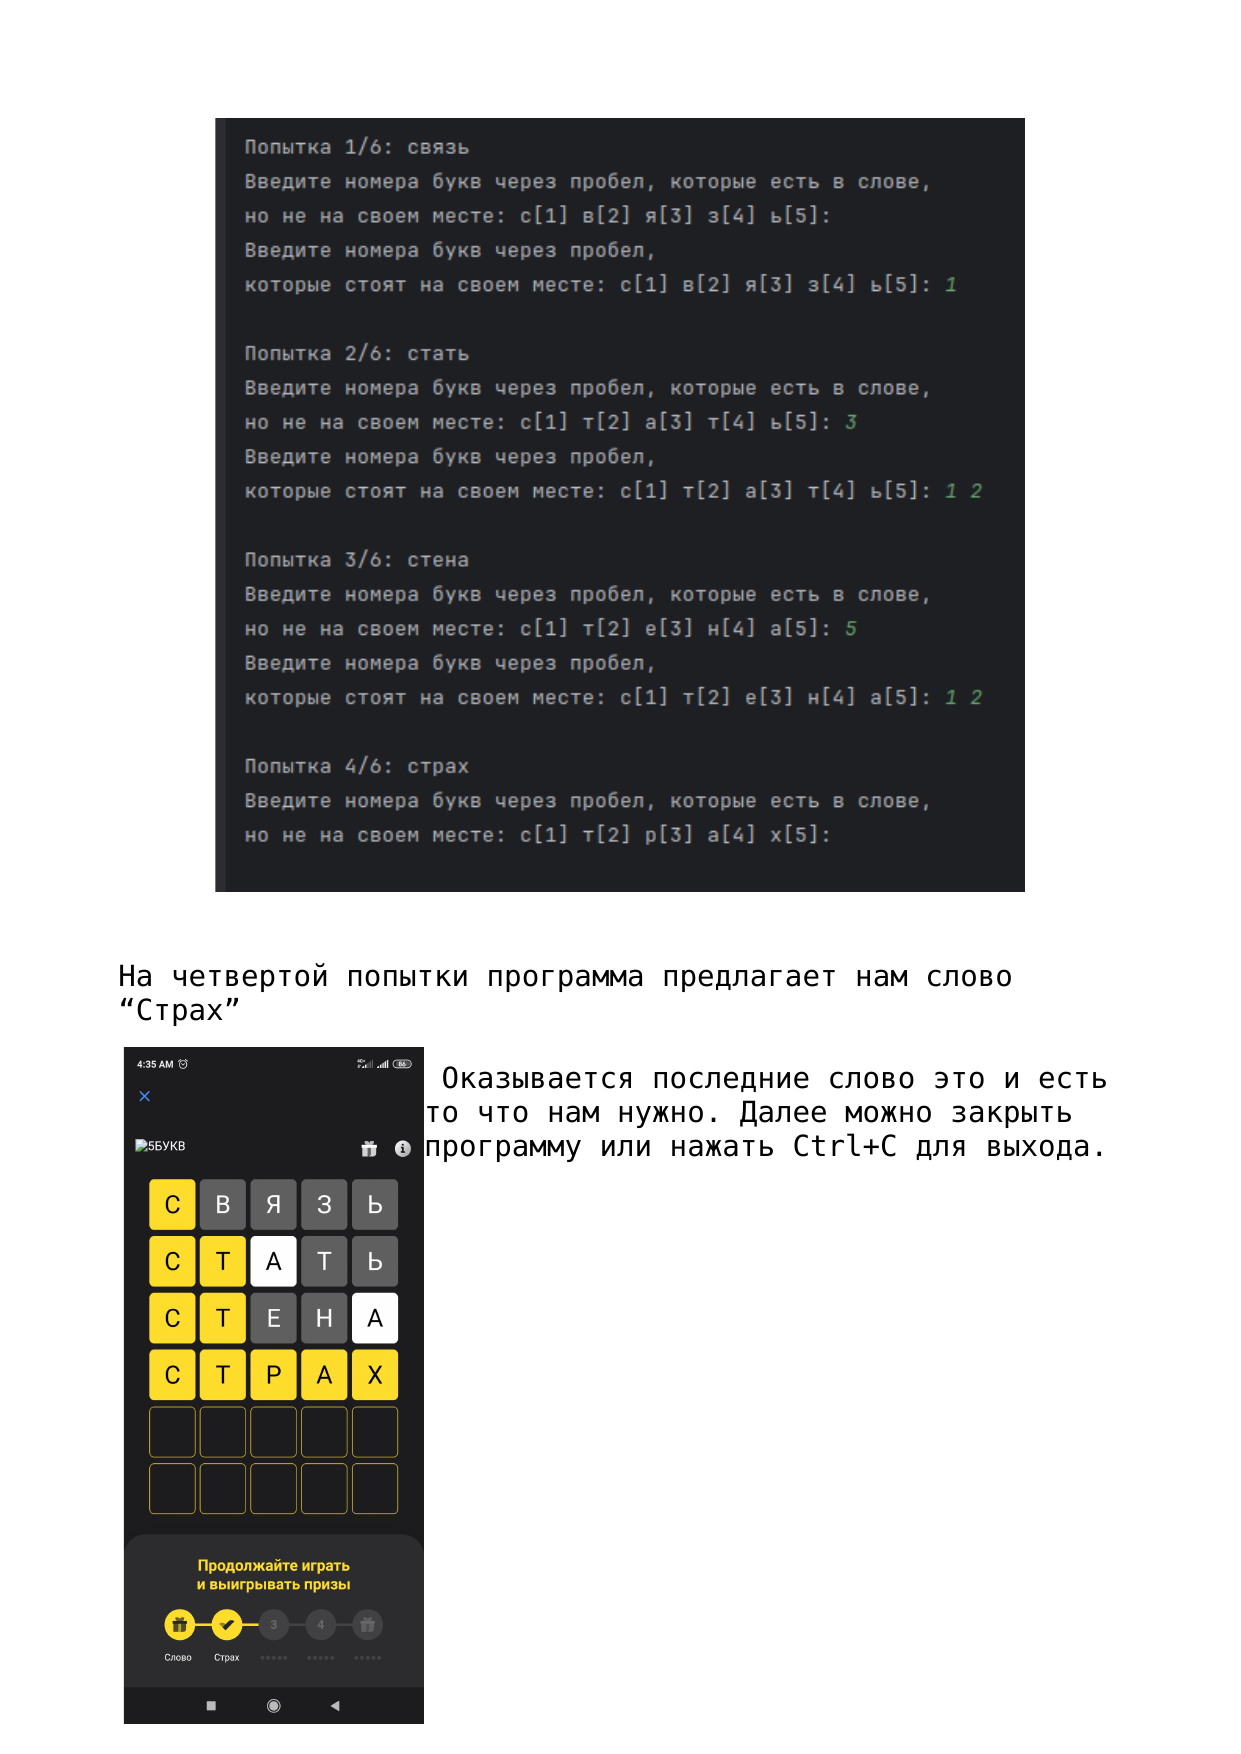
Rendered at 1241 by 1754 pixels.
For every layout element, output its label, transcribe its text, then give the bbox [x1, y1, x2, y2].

picture [123, 1047, 424, 1724]
text Оказывается последние слово это и есть то что нам нужно. Далее можно закрыть программу или нажать Ctrl+C для выхода. [424, 1061, 1122, 1163]
picture [215, 118, 1025, 892]
text На четвертой попытки программа предлагает нам слово “Страх” [118, 959, 1122, 1027]
